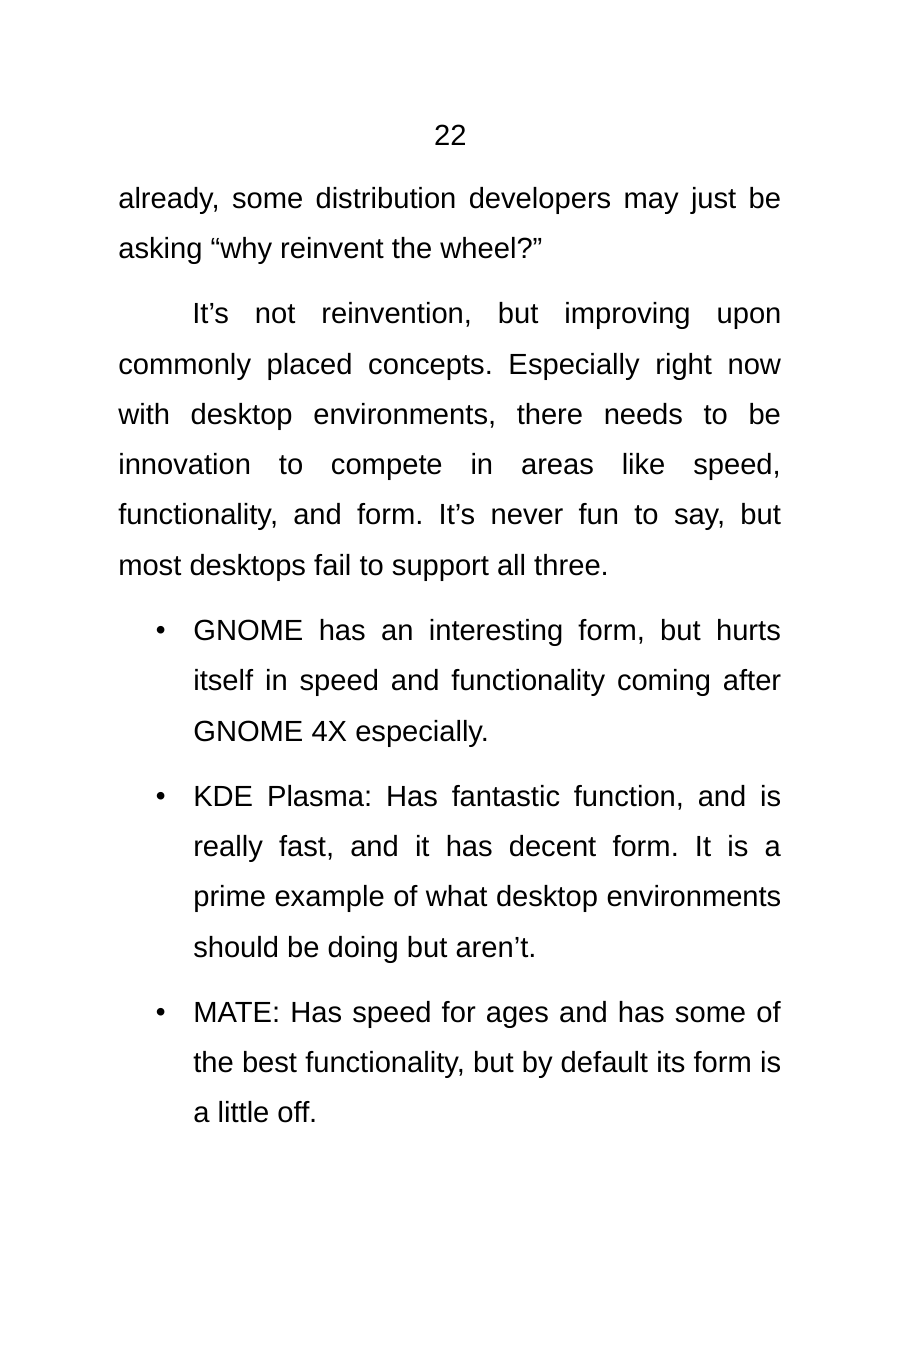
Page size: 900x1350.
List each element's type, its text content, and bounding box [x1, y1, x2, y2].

text already, some distribution developers may just be asking “why reinvent the wheel?” [118, 181, 782, 265]
list KDE Plasma: Has fantastic function, and is really fast, and it has decent form. It is a prime example of what desktop environments should be doing but aren’t. [156, 778, 782, 963]
list MATE: Has speed for ages and has some of the best functionality, but by default its form is a little off. [156, 994, 782, 1129]
text It’s not reinvention, but improving upon commonly placed concepts. Especially right now with desktop environments, there needs to be innovation to compete in areas like speed, functionality, and form. It’s never fun to say, but most desktops fail to support all three. [118, 296, 782, 581]
list GNOME has an interesting form, but hurts itself in speed and functionality coming after GNOME 4X especially. [156, 613, 782, 747]
